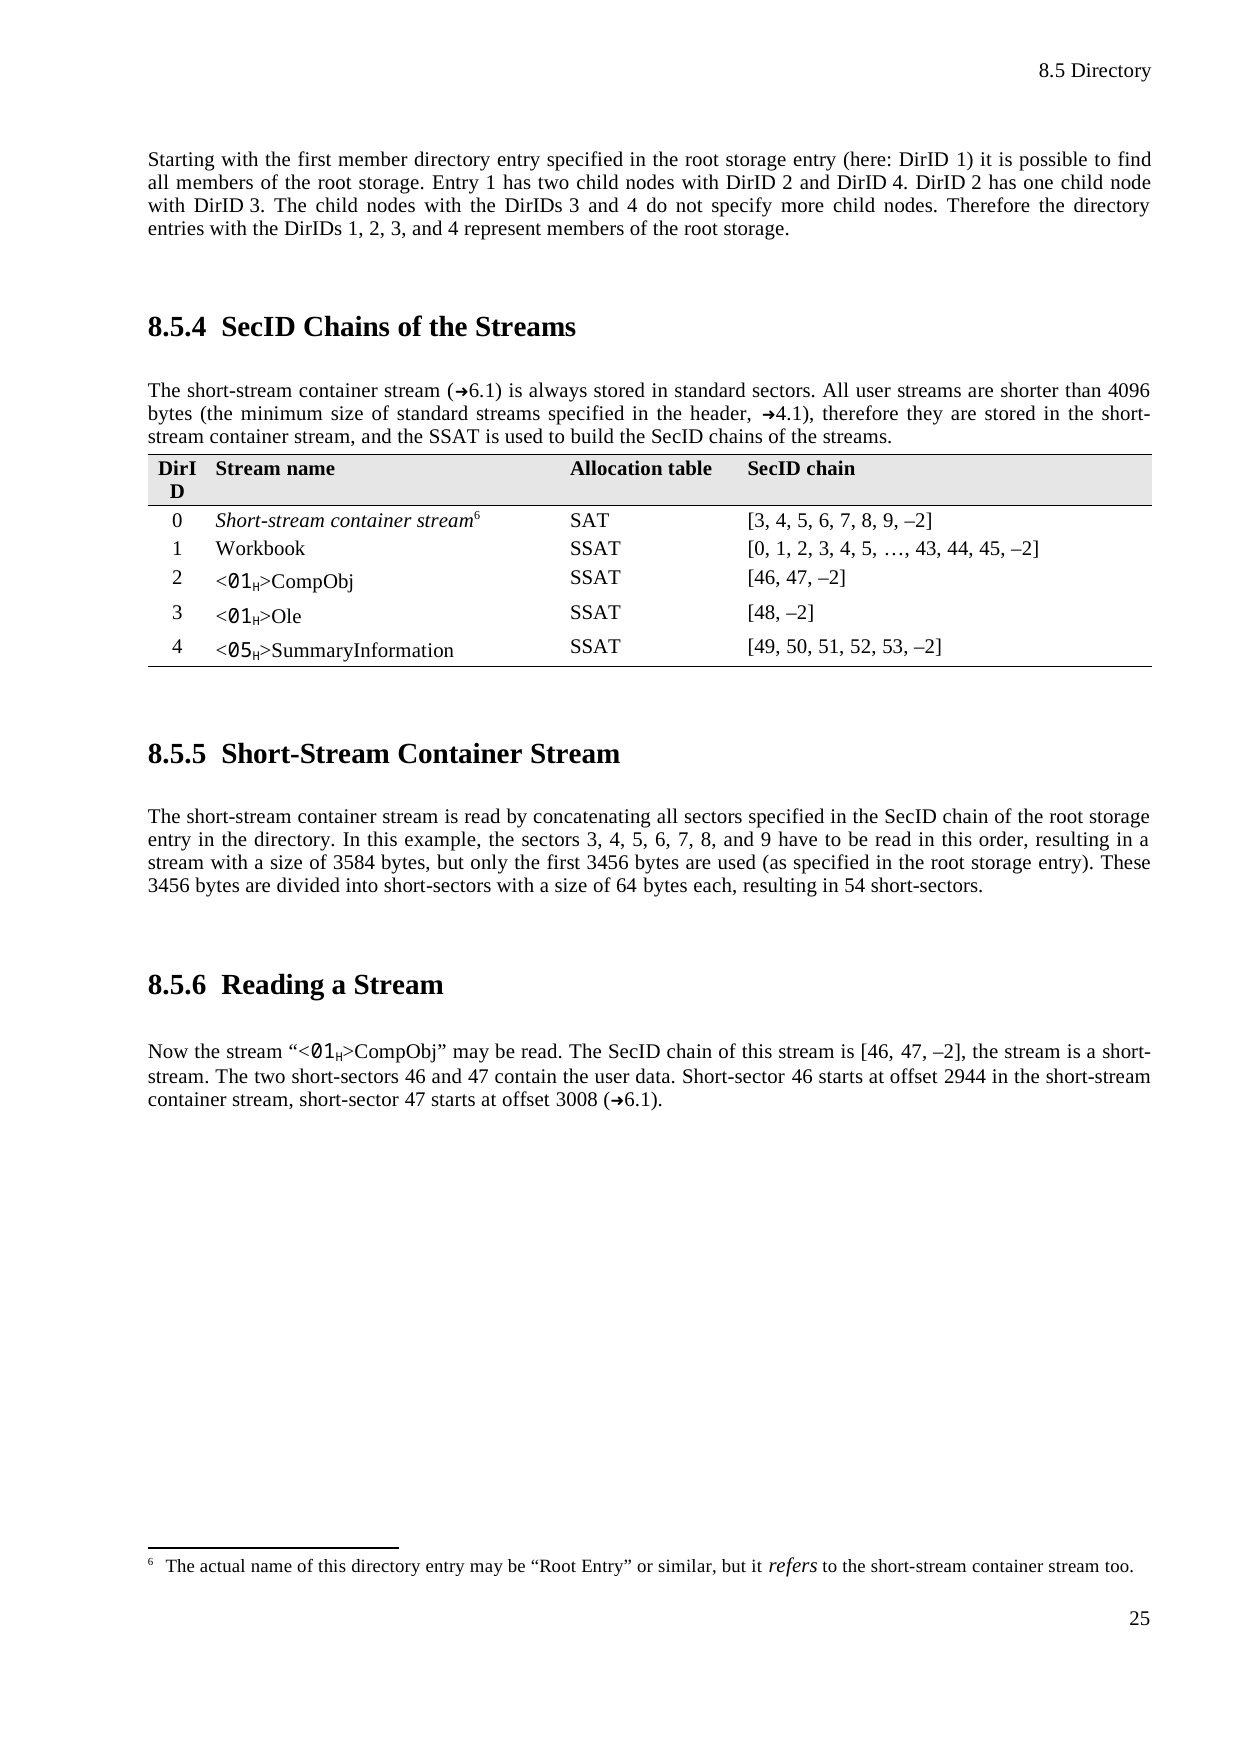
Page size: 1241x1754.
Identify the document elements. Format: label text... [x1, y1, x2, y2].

subtitle SecID Chains of the Streams [148, 311, 1152, 343]
text The short-stream container stream is read by concatenating all sectors specified in the SecID chain of the root storage entry in the directory. In this example, the sectors 3, 4, 5, 6, 7, 8, and 9 have to be read in this order, resulting in a stream with a size of 3584 bytes, but only the first 3456 bytes are used (as specified in the root storage entry). These 3456 bytes are divided into short-sectors with a size of 64 bytes each, resulting in 54 short-sectors. [148, 805, 1152, 897]
table_header DirID [148, 455, 207, 505]
table_cell [46, 47, –2] [738, 563, 1152, 598]
table_cell SSAT [561, 534, 738, 563]
table_cell SSAT [561, 598, 738, 632]
table_cell 2 [148, 563, 207, 598]
table_cell 3 [148, 598, 207, 632]
table_cell [49, 50, 51, 52, 53, –2] [738, 632, 1152, 666]
subtitle Short-Stream Container Stream [148, 737, 1152, 770]
table_cell Workbook [207, 534, 561, 563]
table_cell 1 [148, 534, 207, 563]
table_header Stream name [207, 455, 561, 505]
table_cell <05H>SummaryInformation [207, 632, 561, 666]
text Now the stream “<01H>CompObj” may be read. The SecID chain of this stream is [46, 47, –2], the stream is a short-stream. The two short-sectors 46 and 47 contain the user data. Short-sector 46 starts at offset 2944 in the short-stream container stream, short-sector 47 starts at offset 3008 (➜6.1). [148, 1036, 1152, 1111]
table_cell SAT [561, 506, 738, 534]
table_cell [48, –2] [738, 598, 1152, 632]
text Starting with the first member directory entry specified in the root storage entry (here: DirID 1) it is possible to find all members of the root storage. Entry 1 has two child nodes with DirID 2 and DirID 4. DirID 2 has one child node with DirID 3. The child nodes with the DirIDs 3 and 4 do not specify more child nodes. Therefore the directory entries with the DirIDs 1, 2, 3, and 4 represent members of the root storage. [148, 148, 1152, 240]
table_header SecID chain [738, 455, 1152, 505]
table_cell <01H>CompObj [207, 563, 561, 598]
table_cell SSAT [561, 563, 738, 598]
table_cell 4 [148, 632, 207, 666]
table_cell 0 [148, 506, 207, 534]
table_cell <01H>Ole [207, 598, 561, 632]
text The short-stream container stream (➜6.1) is always stored in standard sectors. All user streams are shorter than 4096 bytes (the minimum size of standard streams specified in the header, ➜4.1), therefore they are stored in the short-stream container stream, and the SSAT is used to build the SecID chains of the streams. [148, 378, 1152, 447]
table_cell [3, 4, 5, 6, 7, 8, 9, –2] [738, 506, 1152, 534]
table_cell Short-stream container stream [207, 506, 561, 534]
subtitle Reading a Stream [148, 968, 1152, 1001]
table_cell [0, 1, 2, 3, 4, 5, …, 43, 44, 45, –2] [738, 534, 1152, 563]
table_header Allocation table [561, 455, 738, 505]
table_cell SSAT [561, 632, 738, 666]
